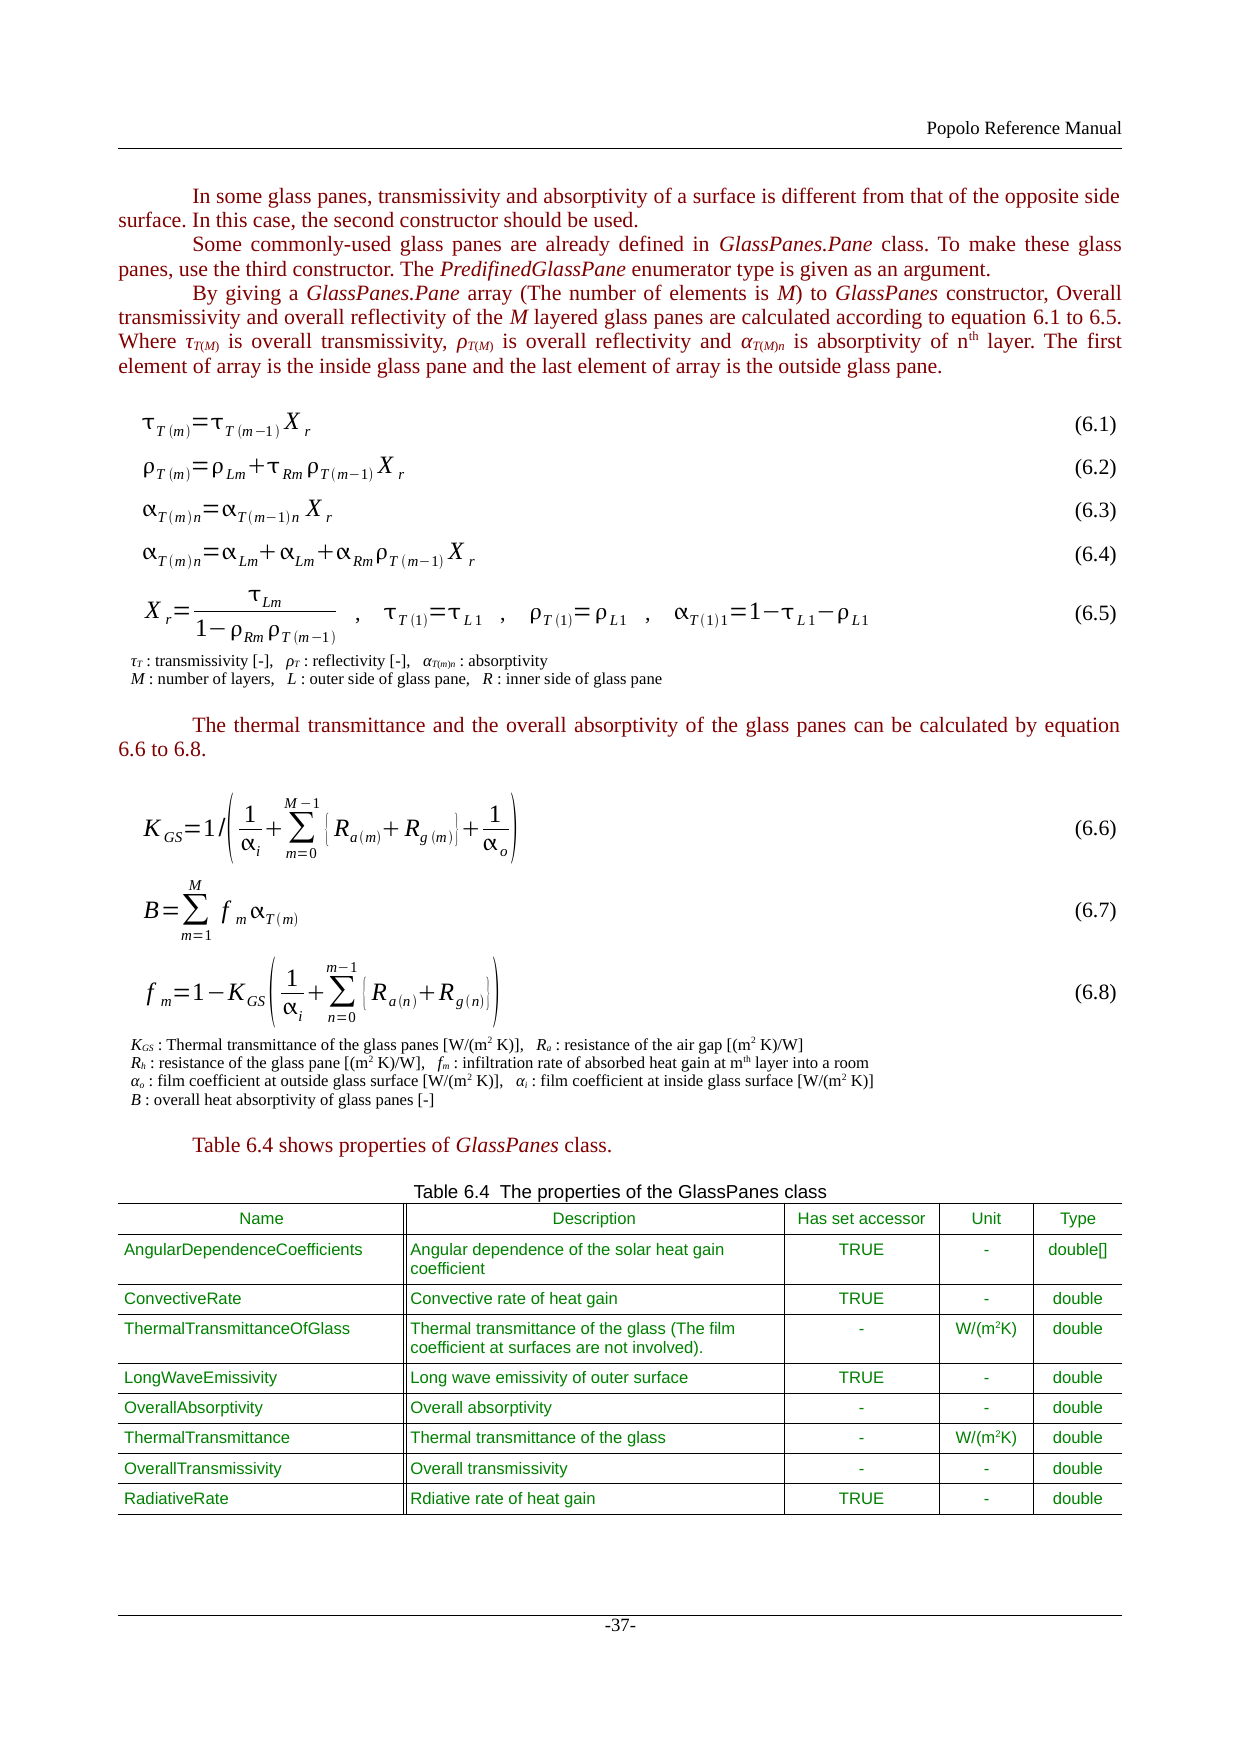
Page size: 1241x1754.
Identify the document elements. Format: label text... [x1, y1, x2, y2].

text Rh : resistance of the glass pane [(m2 K)/W], fm : infiltration rate of absorbed heat gain at mth layer into a room [118, 1053, 1122, 1072]
table_header [118, 402, 1010, 445]
table_cell - [940, 1454, 1033, 1483]
table_cell LongWaveEmissivity [118, 1364, 403, 1393]
table_cell - [940, 1285, 1033, 1314]
table_cell TRUE [785, 1484, 939, 1513]
table_header (6.3) [1010, 489, 1122, 532]
table_header (6.4) [1010, 532, 1122, 575]
table_cell - [785, 1424, 939, 1453]
table_header (6.6) [1010, 785, 1122, 871]
table_cell ThermalTransmittanceOfGlass [118, 1315, 403, 1362]
table_cell double [1034, 1364, 1122, 1393]
table_header (6.7) [1010, 871, 1122, 949]
table_cell Angular dependence of the solar heat gain coefficient [407, 1235, 784, 1283]
table_header Name [118, 1204, 403, 1234]
table_cell ConvectiveRate [118, 1285, 403, 1314]
table_cell W/(m2K) [940, 1315, 1033, 1362]
table_cell Thermal transmittance of the glass (The film coefficient at surfaces are not involved). [407, 1315, 784, 1362]
text In some glass panes, transmissivity and absorptivity of a surface is different from that of the opposite side surface. In this case, the second constructor should be used. [118, 184, 1122, 232]
table_header Unit [940, 1204, 1033, 1234]
table_cell - [940, 1364, 1033, 1393]
table_cell TRUE [785, 1285, 939, 1314]
table_header [118, 445, 1010, 489]
table_cell double [1034, 1454, 1122, 1483]
table_cell double [1034, 1394, 1122, 1423]
table_header (6.2) [1010, 445, 1122, 489]
table_cell double [1034, 1315, 1122, 1362]
table_cell - [940, 1484, 1033, 1513]
table_header [118, 489, 1010, 532]
text Table 6.4 shows properties of GlassPanes class. [118, 1133, 1122, 1157]
table_cell W/(m2K) [940, 1424, 1033, 1453]
table_cell RadiativeRate [118, 1484, 403, 1513]
text Table 6.4 The properties of the GlassPanes class [118, 1182, 1122, 1202]
text By giving a GlassPanes.Pane array (The number of elements is M) to GlassPanes constructor, Overall transmissivity and overall reflectivity of the M layered glass panes are calculated according to equation 6.1 to 6.5. Where τT(M) is overall transmissivity, ρT(M) is overall reflectivity and αT(M)n is absorptivity of nth layer. The first element of array is the inside glass pane and the last element of array is the outside glass pane. [118, 281, 1122, 378]
table_cell OverallTransmissivity [118, 1454, 403, 1483]
table_header [118, 785, 1010, 871]
text M : number of layers, L : outer side of glass pane, R : inner side of glass pane [118, 670, 1122, 688]
table_cell AngularDependenceCoefficients [118, 1235, 403, 1283]
table_cell Overall absorptivity [407, 1394, 784, 1423]
table_cell - [785, 1315, 939, 1362]
table_header Description [407, 1204, 784, 1234]
table_cell TRUE [785, 1235, 939, 1283]
text Some commonly-used glass panes are already defined in GlassPanes.Pane class. To make these glass panes, use the third constructor. The PredifinedGlassPane enumerator type is given as an argument. [118, 232, 1122, 281]
table_header (6.8) [1010, 950, 1122, 1035]
text B : overall heat absorptivity of glass panes [-] [118, 1090, 1122, 1109]
table_cell double [1034, 1424, 1122, 1453]
table_cell Rdiative rate of heat gain [407, 1484, 784, 1513]
table_header [118, 532, 1010, 575]
table_header [118, 871, 1010, 949]
table_cell double[] [1034, 1235, 1122, 1283]
table_header Type [1034, 1204, 1122, 1234]
table_cell - [940, 1394, 1033, 1423]
table_cell double [1034, 1484, 1122, 1513]
text αo : film coefficient at outside glass surface [W/(m2 K)], αi : film coefficient at inside glass surface [W/(m2 K)] [118, 1072, 1122, 1090]
table_cell - [785, 1454, 939, 1483]
text KGS : Thermal transmittance of the glass panes [W/(m2 K)], Ra : resistance of the air gap [(m2 K)/W] [118, 1035, 1122, 1053]
table_header , , , [118, 575, 1010, 651]
table_cell Overall transmissivity [407, 1454, 784, 1483]
table_header Has set accessor [785, 1204, 939, 1234]
table_cell Long wave emissivity of outer surface [407, 1364, 784, 1393]
table_cell ThermalTransmittance [118, 1424, 403, 1453]
table_cell OverallAbsorptivity [118, 1394, 403, 1423]
text The thermal transmittance and the overall absorptivity of the glass panes can be calculated by equation 6.6 to 6.8. [118, 713, 1122, 761]
table_cell Convective rate of heat gain [407, 1285, 784, 1314]
table_cell Thermal transmittance of the glass [407, 1424, 784, 1453]
table_header (6.1) [1010, 402, 1122, 445]
table_cell - [785, 1394, 939, 1423]
text τT : transmissivity [-], ρT : reflectivity [-], αT(m)n : absorptivity [118, 651, 1122, 670]
table_header (6.5) [1010, 575, 1122, 651]
table_header [118, 950, 1010, 1035]
table_cell TRUE [785, 1364, 939, 1393]
table_cell - [940, 1235, 1033, 1283]
table_cell double [1034, 1285, 1122, 1314]
